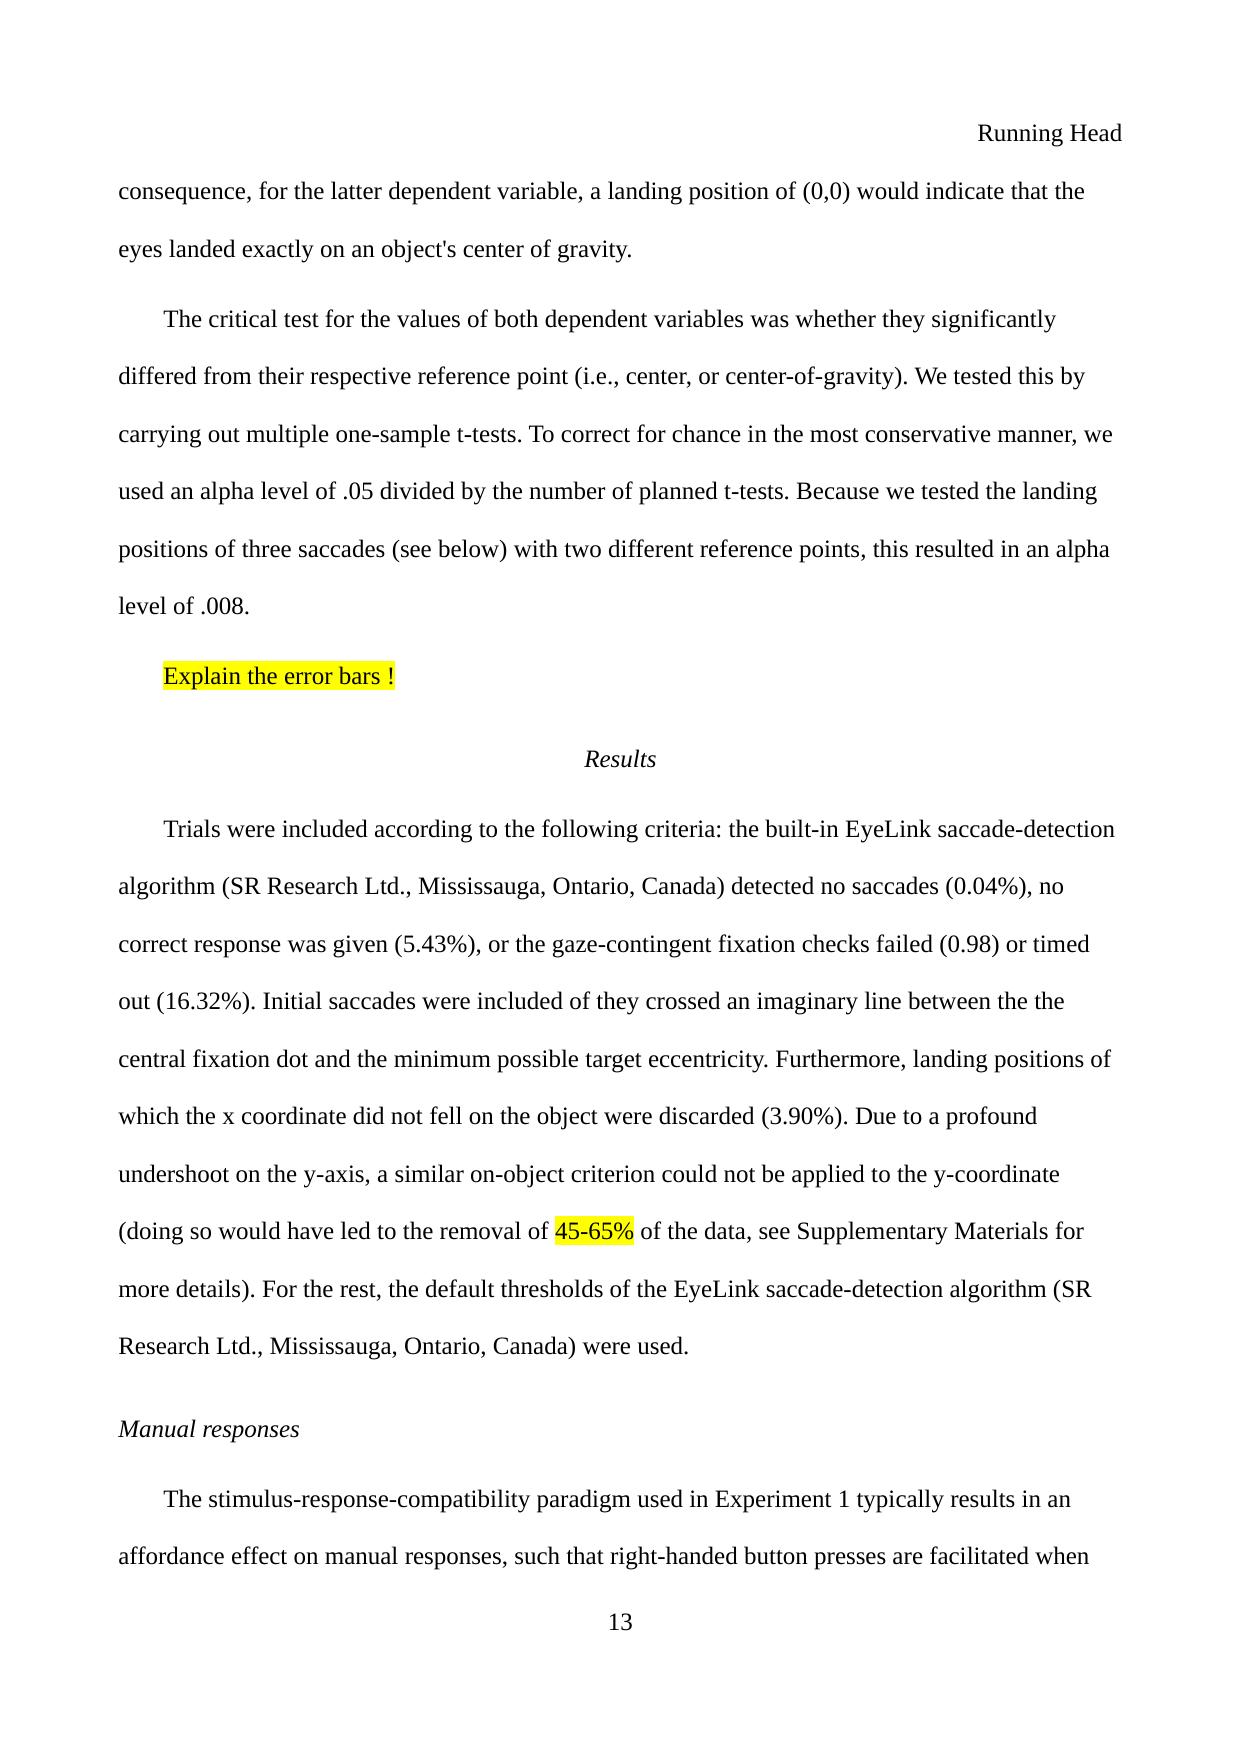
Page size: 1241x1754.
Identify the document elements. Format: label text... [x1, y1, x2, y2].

text The stimulus-response-compatibility paradigm used in Experiment 1 typically results in an affordance effect on manual responses, such that right-handed button presses are facilitated when [118, 1484, 1122, 1570]
subtitle Manual responses [118, 1414, 1122, 1443]
text Explain the error bars ! [118, 661, 1122, 690]
text The critical test for the values of both dependent variables was whether they significantly differed from their respective reference point (i.e., center, or center-of-gravity). We tested this by carrying out multiple one-sample t-tests. To correct for chance in the most conservative manner, we used an alpha level of .05 divided by the number of planned t-tests. Because we tested the landing positions of three saccades (see below) with two different reference points, this resulted in an alpha level of .008. [118, 304, 1122, 620]
subtitle Results [118, 744, 1122, 773]
text Trials were included according to the following criteria: the built-in EyeLink saccade-detection algorithm (SR Research Ltd., Mississauga, Ontario, Canada) detected no saccades (0.04%), no correct response was given (5.43%), or the gaze-contingent fixation checks failed (0.98) or timed out (16.32%). Initial saccades were included of they crossed an imaginary line between the the central fixation dot and the minimum possible target eccentricity. Furthermore, landing positions of which the x coordinate did not fell on the object were discarded (3.90%). Due to a profound undershoot on the y-axis, a similar on-object criterion could not be applied to the y-coordinate (doing so would have led to the removal of 45-65% of the data, see Supplementary Materials for more details). For the rest, the default thresholds of the EyeLink saccade-detection algorithm (SR Research Ltd., Mississauga, Ontario, Canada) were used. [118, 814, 1122, 1360]
text consequence, for the latter dependent variable, a landing position of (0,0) would indicate that the eyes landed exactly on an object's center of gravity. [118, 176, 1122, 263]
